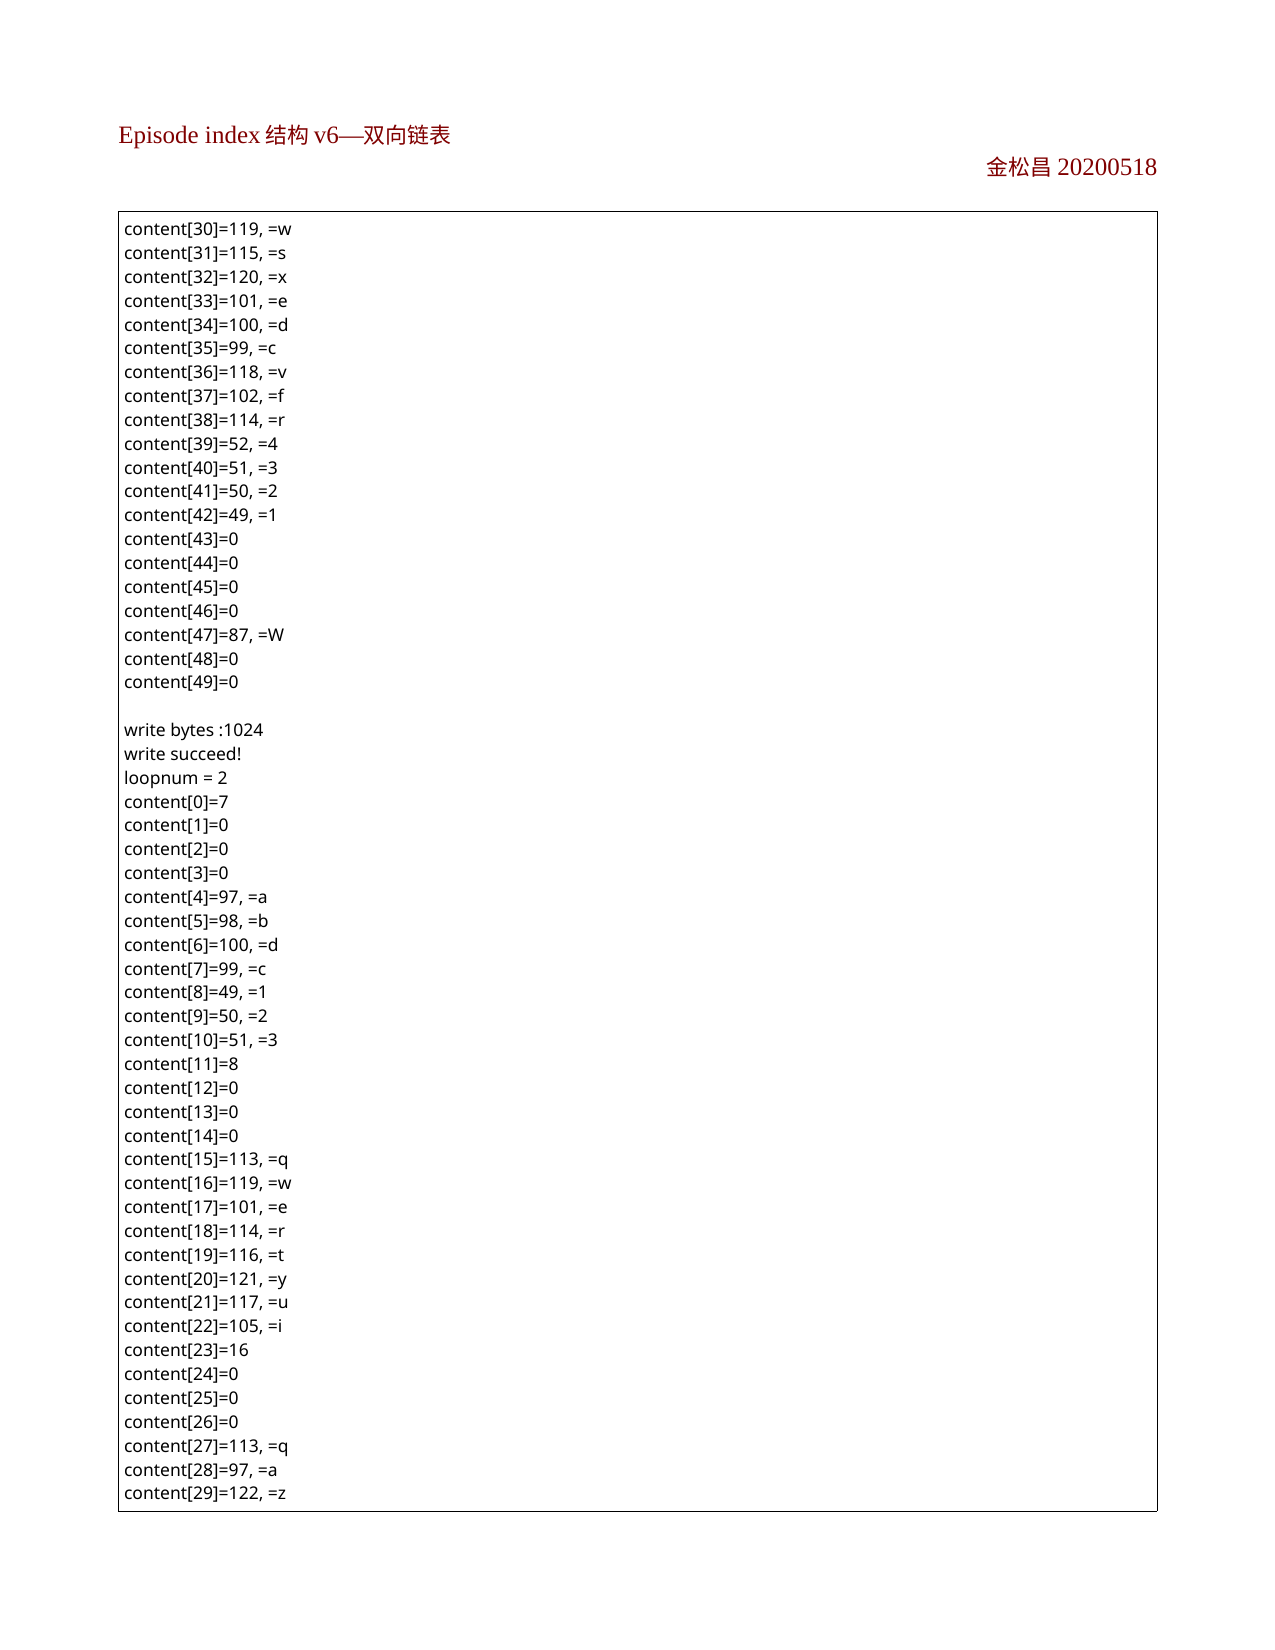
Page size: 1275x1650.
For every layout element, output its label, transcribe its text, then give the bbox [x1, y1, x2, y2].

table_header content[30]=119, =w content[31]=115, =s content[32]=120, =x content[33]=101, =e content[34]=100, =d content[35]=99, =c content[36]=118, =v content[37]=102, =f content[38]=114, =r content[39]=52, =4 content[40]=51, =3 content[41]=50, =2 content[42]=49, =1 content[43]=0 content[44]=0 content[45]=0 content[46]=0 content[47]=87, =W content[48]=0 content[49]=0 write bytes :1024 write succeed! loopnum = 2 content[0]=7 content[1]=0 content[2]=0 content[3]=0 content[4]=97, =a content[5]=98, =b content[6]=100, =d content[7]=99, =c content[8]=49, =1 content[9]=50, =2 content[10]=51, =3 content[11]=8 content[12]=0 content[13]=0 content[14]=0 content[15]=113, =q content[16]=119, =w content[17]=101, =e content[18]=114, =r content[19]=116, =t content[20]=121, =y content[21]=117, =u content[22]=105, =i content[23]=16 content[24]=0 content[25]=0 content[26]=0 content[27]=113, =q content[28]=97, =a content[29]=122, =z [119, 212, 1157, 1511]
